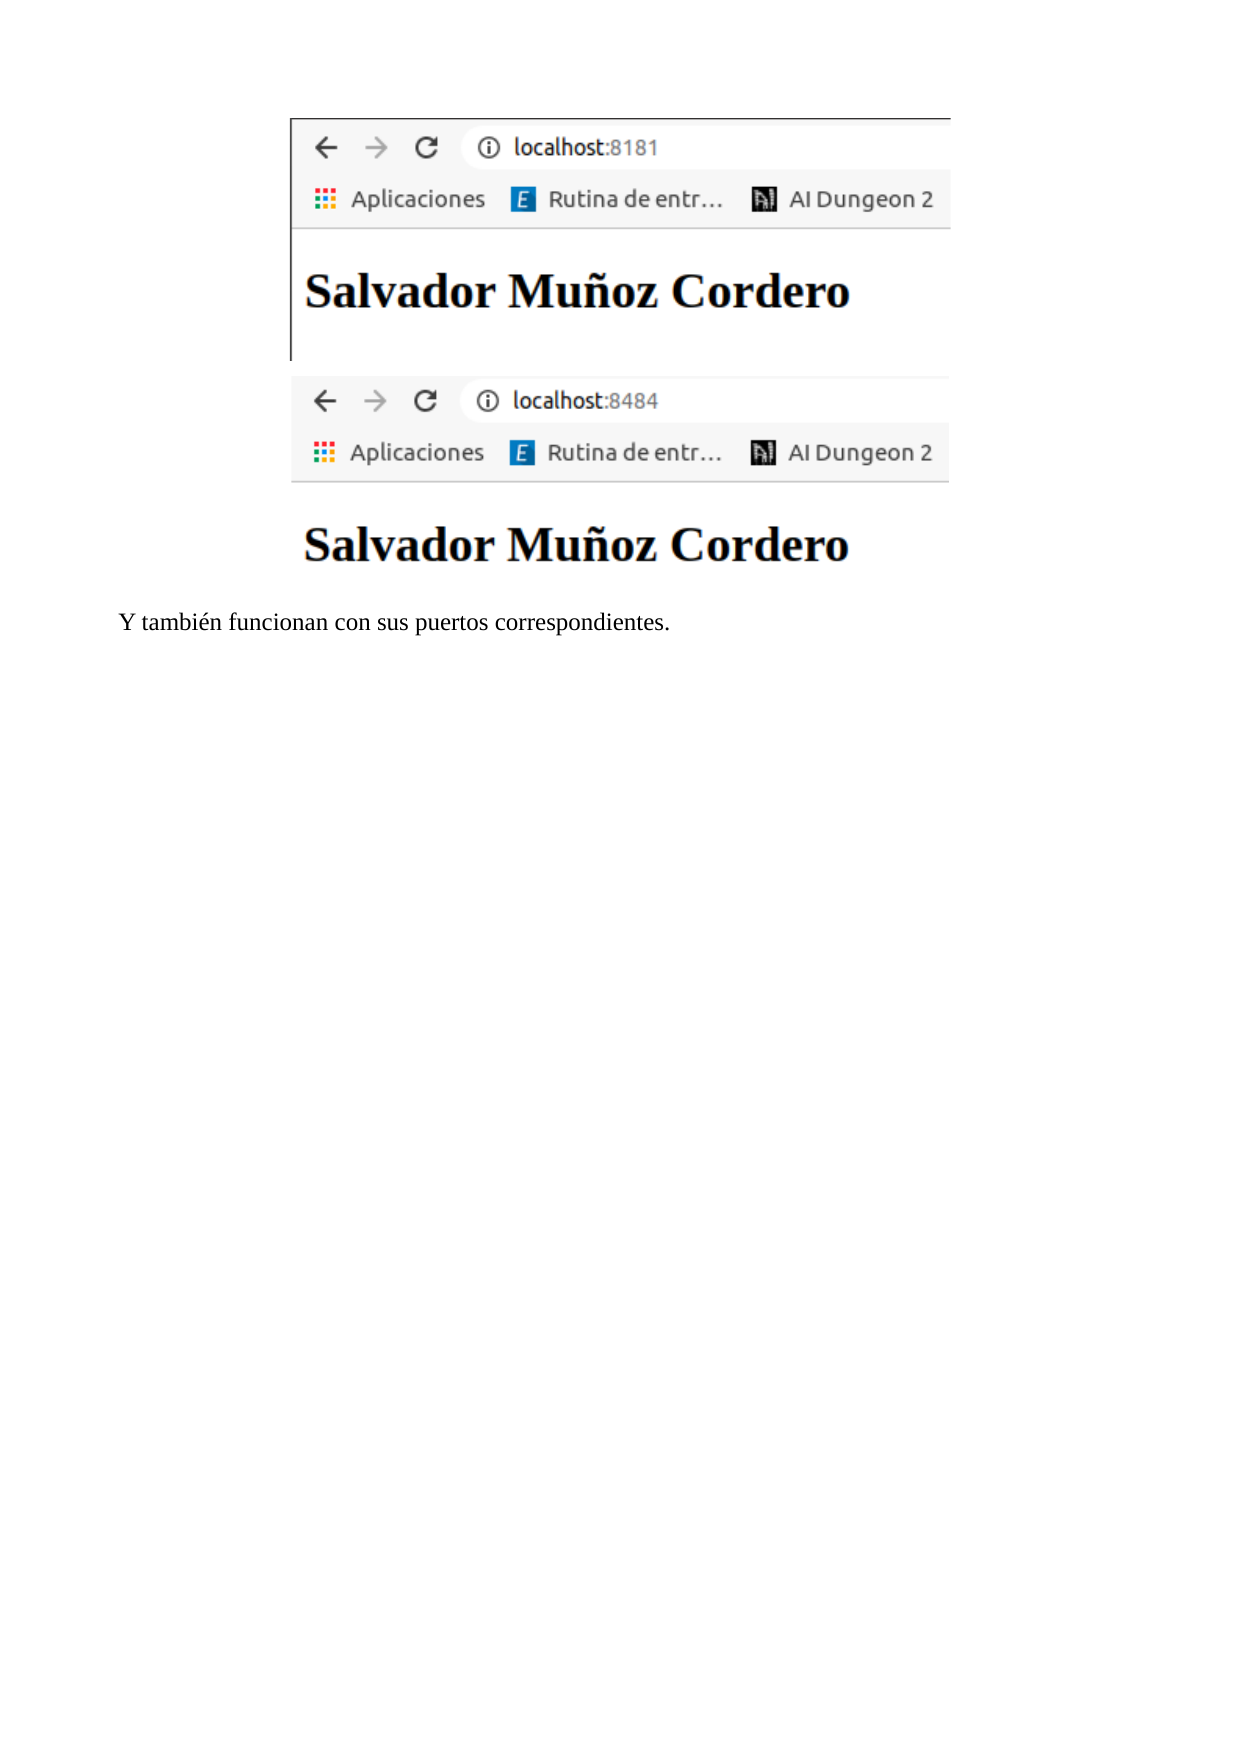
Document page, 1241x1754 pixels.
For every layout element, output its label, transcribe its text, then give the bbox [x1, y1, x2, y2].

picture [291, 376, 949, 599]
text Y también funcionan con sus puertos correspondientes. [118, 607, 1122, 636]
picture [289, 118, 951, 361]
